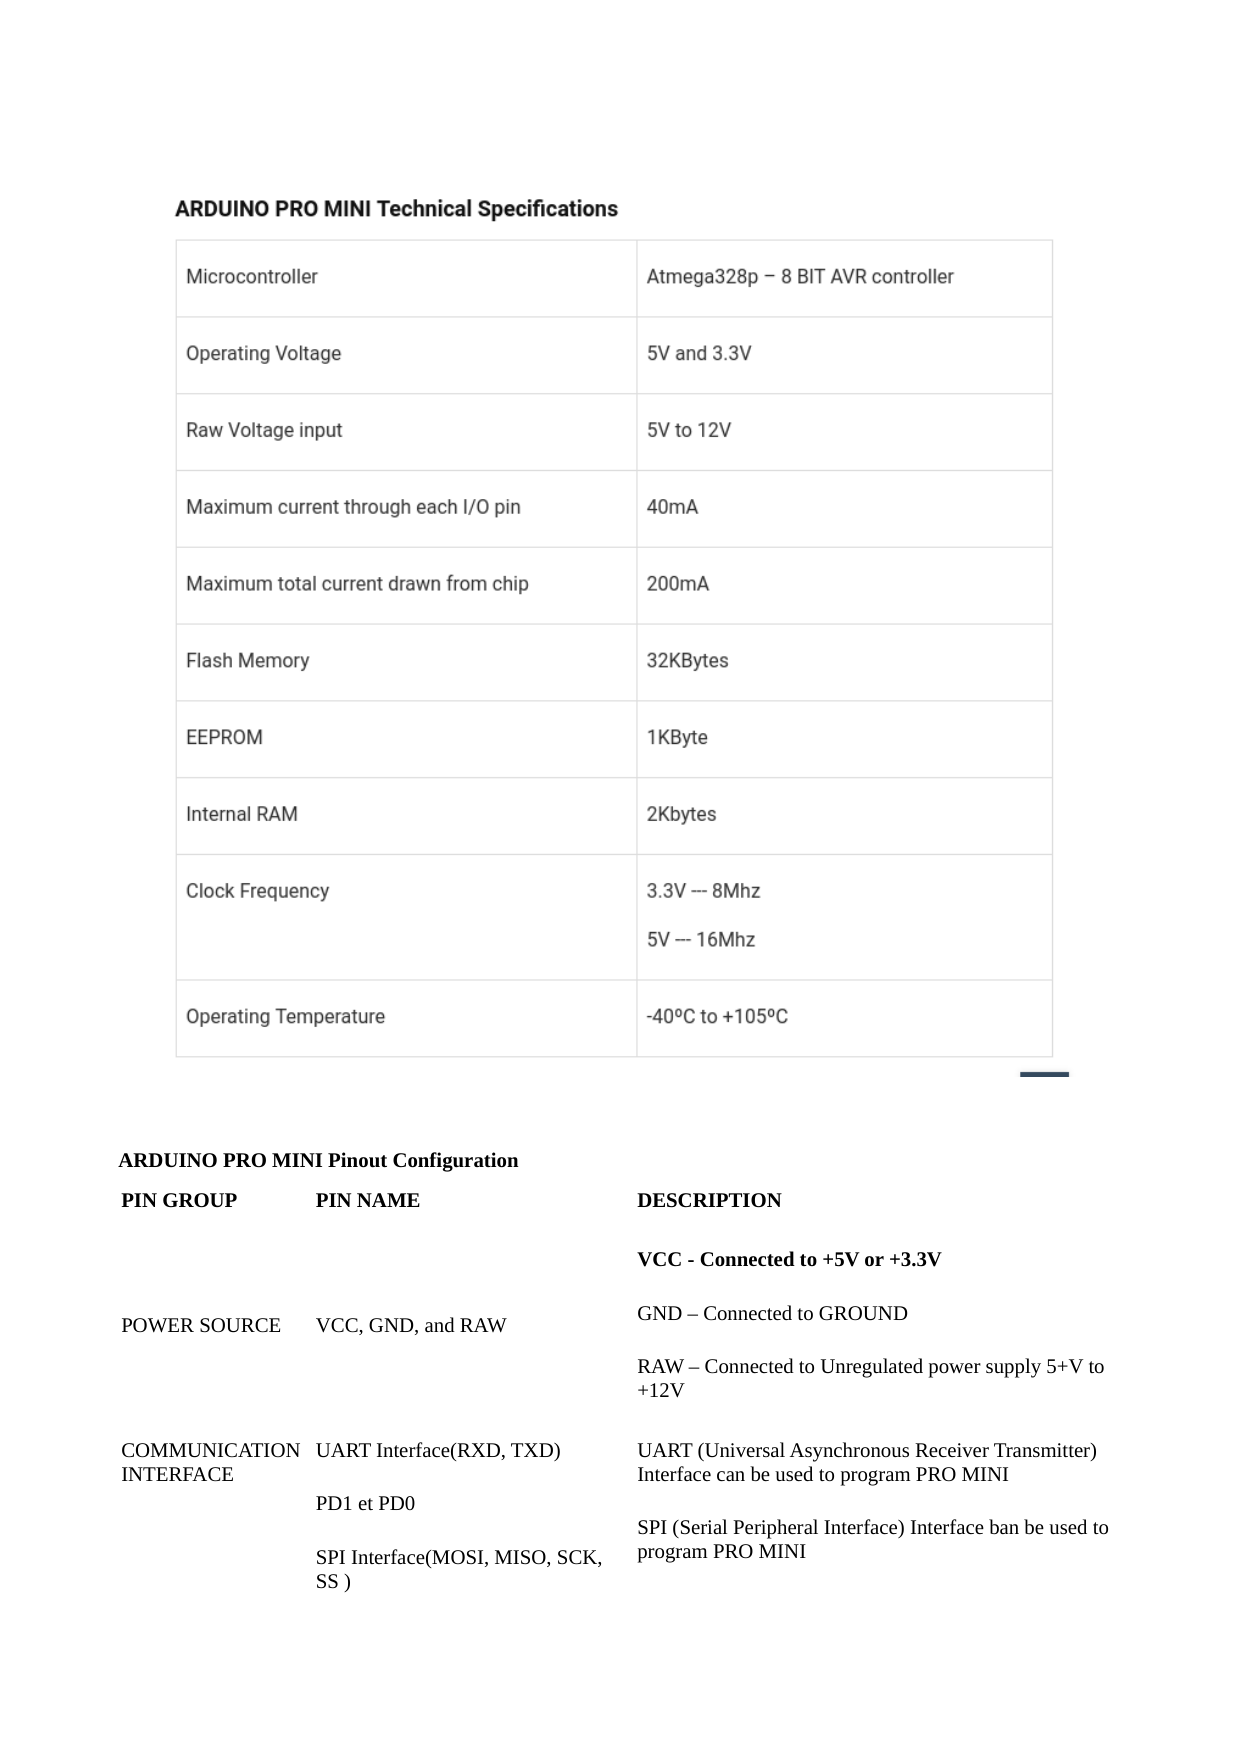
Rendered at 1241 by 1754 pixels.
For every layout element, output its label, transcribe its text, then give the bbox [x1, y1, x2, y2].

table_header DESCRIPTION [634, 1185, 1122, 1244]
table_header PIN GROUP [118, 1185, 313, 1244]
table_cell POWER SOURCE [118, 1244, 313, 1435]
subtitle ARDUINO PRO MINI Pinout Configuration [118, 1148, 1122, 1172]
table_cell UART (Universal Asynchronous Receiver Transmitter) Interface can be used to program PRO MINI SPI (Serial Peripheral Interface) Interface ban be used to program PRO MINI [634, 1435, 1122, 1625]
table_cell COMMUNICATION INTERFACE [118, 1435, 313, 1625]
table_header PIN NAME [313, 1185, 634, 1244]
picture [138, 175, 1102, 1077]
table_cell UART Interface(RXD, TXD) PD1 et PD0 SPI Interface(MOSI, MISO, SCK, SS ) [313, 1435, 634, 1625]
table_cell VCC - Connected to +5V or +3.3V GND – Connected to GROUND RAW – Connected to Unregulated power supply 5+V to +12V [634, 1244, 1122, 1435]
table_cell VCC, GND, and RAW [313, 1244, 634, 1435]
